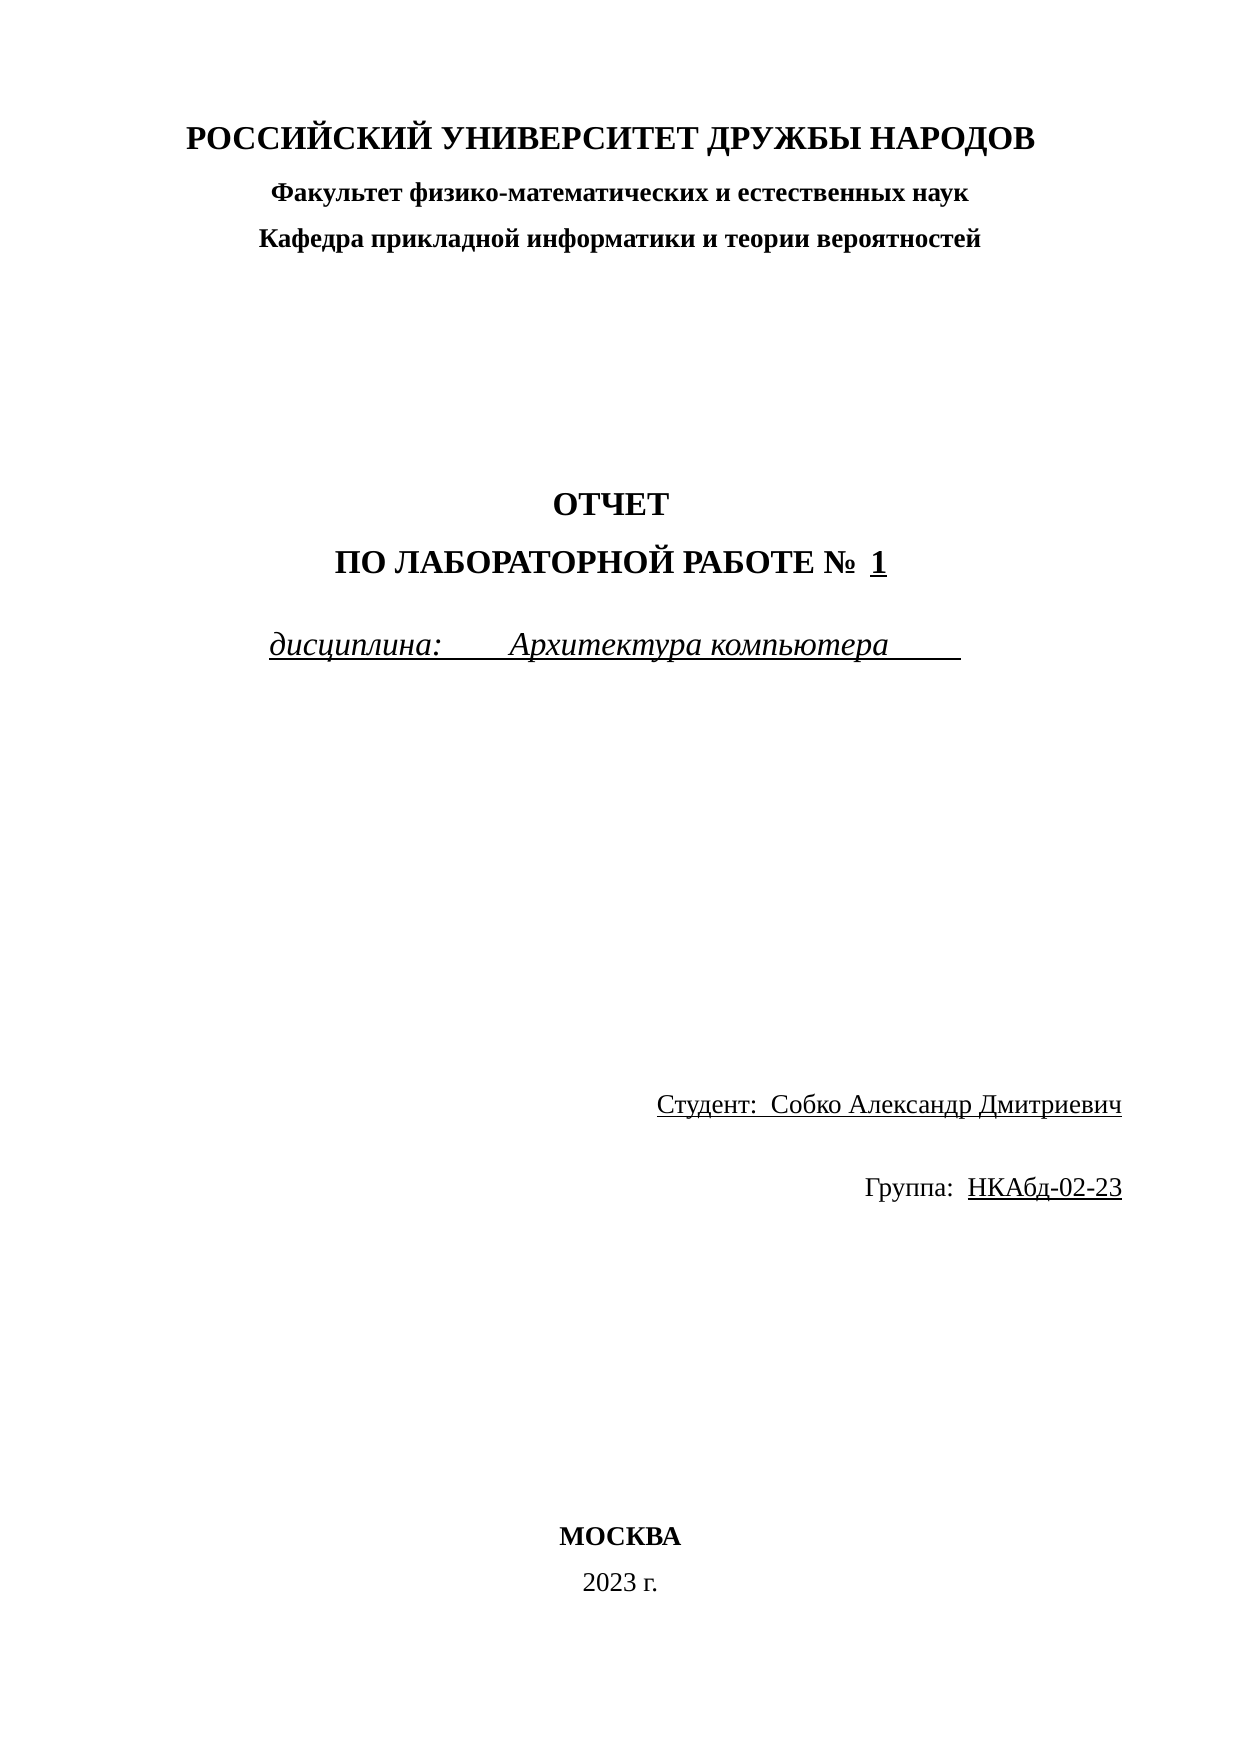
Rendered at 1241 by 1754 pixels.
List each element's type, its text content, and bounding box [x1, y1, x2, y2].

text Студент: Собко Александр Дмитриевич [118, 1088, 1122, 1119]
text 2023 г. [118, 1566, 1122, 1597]
text ОТЧЕТ [99, 484, 1122, 523]
text дисциплина: Архитектура компьютера [99, 624, 1122, 663]
text Факультет физико-математических и естественных наук [118, 176, 1122, 207]
text МОСКВА [118, 1519, 1122, 1551]
text Кафедра прикладной информатики и теории вероятностей [118, 222, 1122, 253]
text Группа: НКАбд-02-23 [118, 1171, 1122, 1202]
text РОССИЙСКИЙ УНИВЕРСИТЕТ ДРУЖБЫ НАРОДОВ [99, 118, 1122, 156]
text по лабораторной работе № 1 [99, 542, 1122, 580]
